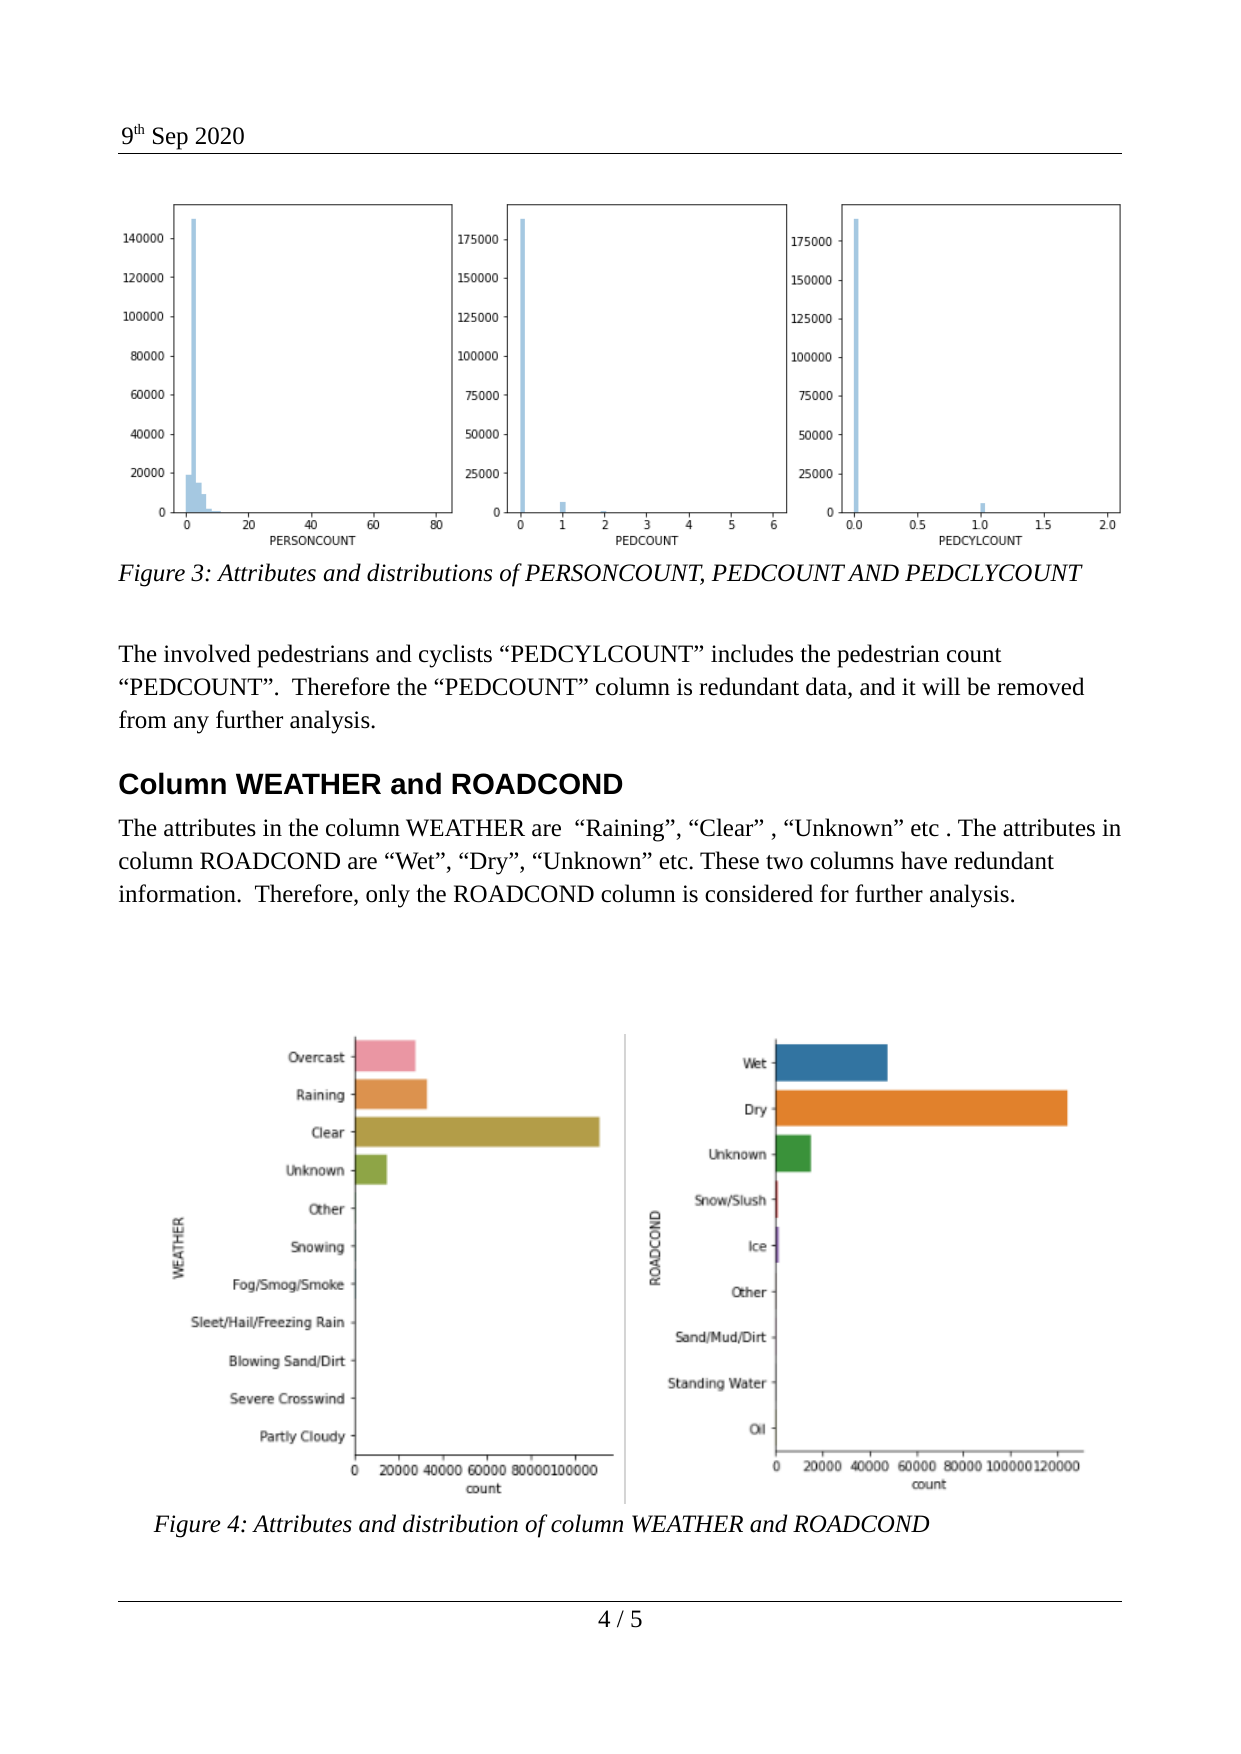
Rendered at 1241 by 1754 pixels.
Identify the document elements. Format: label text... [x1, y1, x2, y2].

text The attributes in the column WEATHER are “Raining”, “Clear” , “Unknown” etc . The attributes in column ROADCOND are “Wet”, “Dry”, “Unknown” etc. These two columns have redundant information. Therefore, only the ROADCOND column is considered for further analysis. [118, 813, 1122, 908]
text Figure 3: Attributes and distributions of PERSONCOUNT, PEDCOUNT AND PEDCLYCOUNT [118, 553, 1122, 587]
picture [118, 194, 1123, 553]
picture [153, 1034, 1087, 1504]
text Figure 4: Attributes and distribution of column WEATHER and ROADCOND [154, 1504, 1087, 1538]
text The involved pedestrians and cyclists “PEDCYLCOUNT” includes the pedestrian count “PEDCOUNT”. Therefore the “PEDCOUNT” column is redundant data, and it will be removed from any further analysis. [118, 639, 1122, 733]
subtitle Column WEATHER and ROADCOND [118, 767, 1122, 801]
